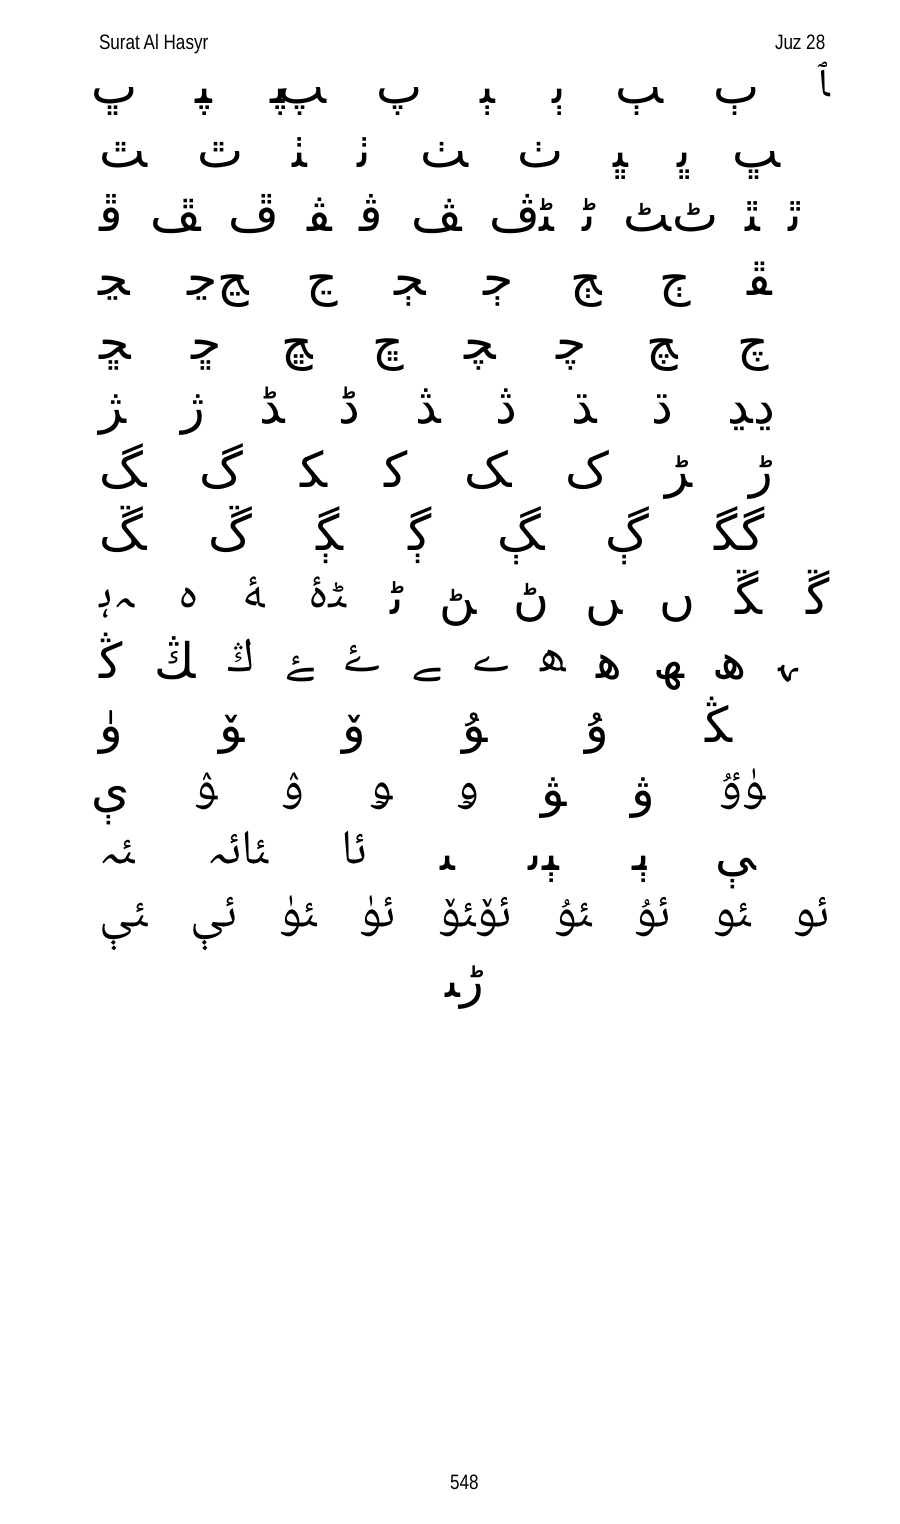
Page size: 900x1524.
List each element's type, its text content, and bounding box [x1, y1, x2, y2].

text ﮜ ﮝ ﮞ ﮟ ﮠ ﮡ ﮢ ﮣﮤ ﮥ ﮦ ﮧﮨ [99, 571, 829, 635]
text ﭺ ﭻ ﭼ ﭽ ﭾ ﭿ ﮀ ﮁ [99, 315, 829, 379]
text ﮩ ﮪ ﮫ ﮬ ﮭ ﮮ ﮯ ﮰ ﮱ ﯓ ﯔ ﯕ [99, 635, 829, 698]
text ﯖ ﯗ ﯘ ﯙ ﯚ ﯛ [99, 698, 829, 762]
text ﮔﮕ ﮖ ﮗ ﮘ ﮙ ﮚ ﮛ [99, 507, 829, 571]
text ﮌ ﮍ ﮎ ﮏ ﮐ ﮑ ﮒ ﮓ [99, 443, 829, 507]
text ﯥ ﯦ ﯧﯨ ﯩ ﯪ ﯫﯬ ﯭ [99, 826, 829, 890]
text ﯜﯝ ﯞ ﯟ ﯠ ﯡ ﯢ ﯣ ﯤ [99, 762, 829, 826]
text ﯮ ﯯ ﯰ ﯱ ﯲﯳ ﯴ ﯵ ﯶ ﯷ [99, 890, 829, 954]
text ﭑ ﭒ ﭓ ﭔ ﭕ ﭖ ﭗﭘ ﭙ ﭚ [99, 60, 829, 124]
text ﭱ ﭲ ﭳ ﭴ ﭵ ﭶ ﭷﭸ ﭹ [99, 252, 829, 315]
text ﭤ ﭥ ﭦﭧ ﭨ ﭩﭪ ﭫ ﭬ ﭭ ﭮ ﭯ ﭰ [99, 188, 829, 252]
text ﮌﯩ [99, 954, 829, 1018]
text ﭛ ﭜ ﭝ ﭞ ﭟ ﭠ ﭡ ﭢ ﭣ [99, 124, 829, 188]
text ﮂﮃ ﮄ ﮅ ﮆ ﮇ ﮈ ﮉ ﮊ ﮋ [99, 379, 829, 443]
